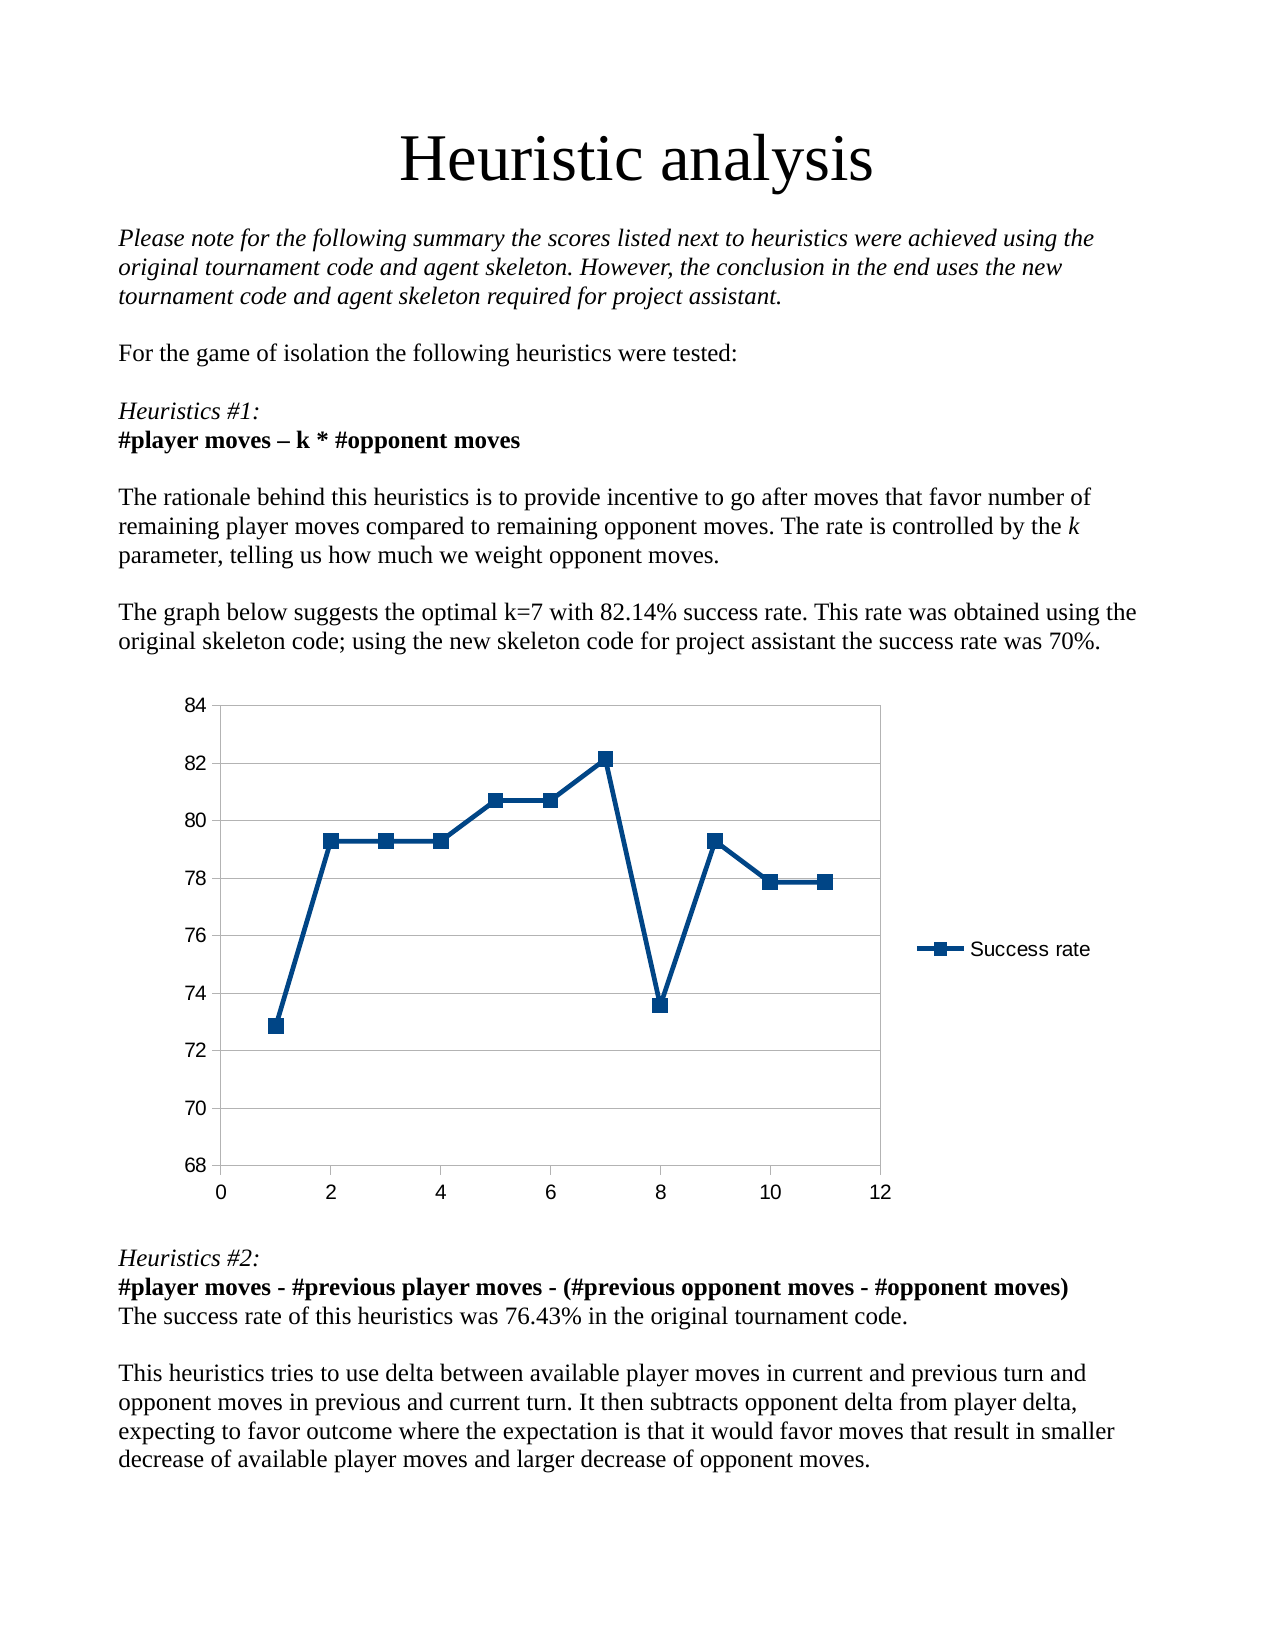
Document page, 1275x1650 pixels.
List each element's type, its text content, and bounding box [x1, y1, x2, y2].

text Heuristic analysis [118, 118, 1157, 195]
text Please note for the following summary the scores listed next to heuristics were achieved using the original tournament code and agent skeleton. However, the conclusion in the end uses the new tournament code and agent skeleton required for project assistant. [118, 223, 1157, 310]
text #player moves – k * #opponent moves [118, 425, 1157, 453]
text The success rate of this heuristics was 76.43% in the original tournament code. [118, 1301, 1157, 1329]
text The graph below suggests the optimal k=7 with 82.14% success rate. This rate was obtained using the original skeleton code; using the new skeleton code for project assistant the success rate was 70%. [118, 597, 1157, 655]
text This heuristics tries to use delta between available player moves in current and previous turn and opponent moves in previous and current turn. It then subtracts opponent delta from player delta, expecting to favor outcome where the expectation is that it would favor moves that result in smaller decrease of available player moves and larger decrease of opponent moves. [118, 1358, 1157, 1473]
text Heuristics #1: [118, 396, 1157, 425]
text The rationale behind this heuristics is to provide incentive to go after moves that favor number of remaining player moves compared to remaining opponent moves. The rate is controlled by the k parameter, telling us how much we weight opponent moves. [118, 482, 1157, 568]
text Heuristics #2: [118, 1243, 1157, 1272]
text For the game of isolation the following heuristics were tested: [118, 338, 1157, 367]
text #player moves - #previous player moves - (#previous opponent moves - #opponent moves) [118, 1272, 1157, 1301]
